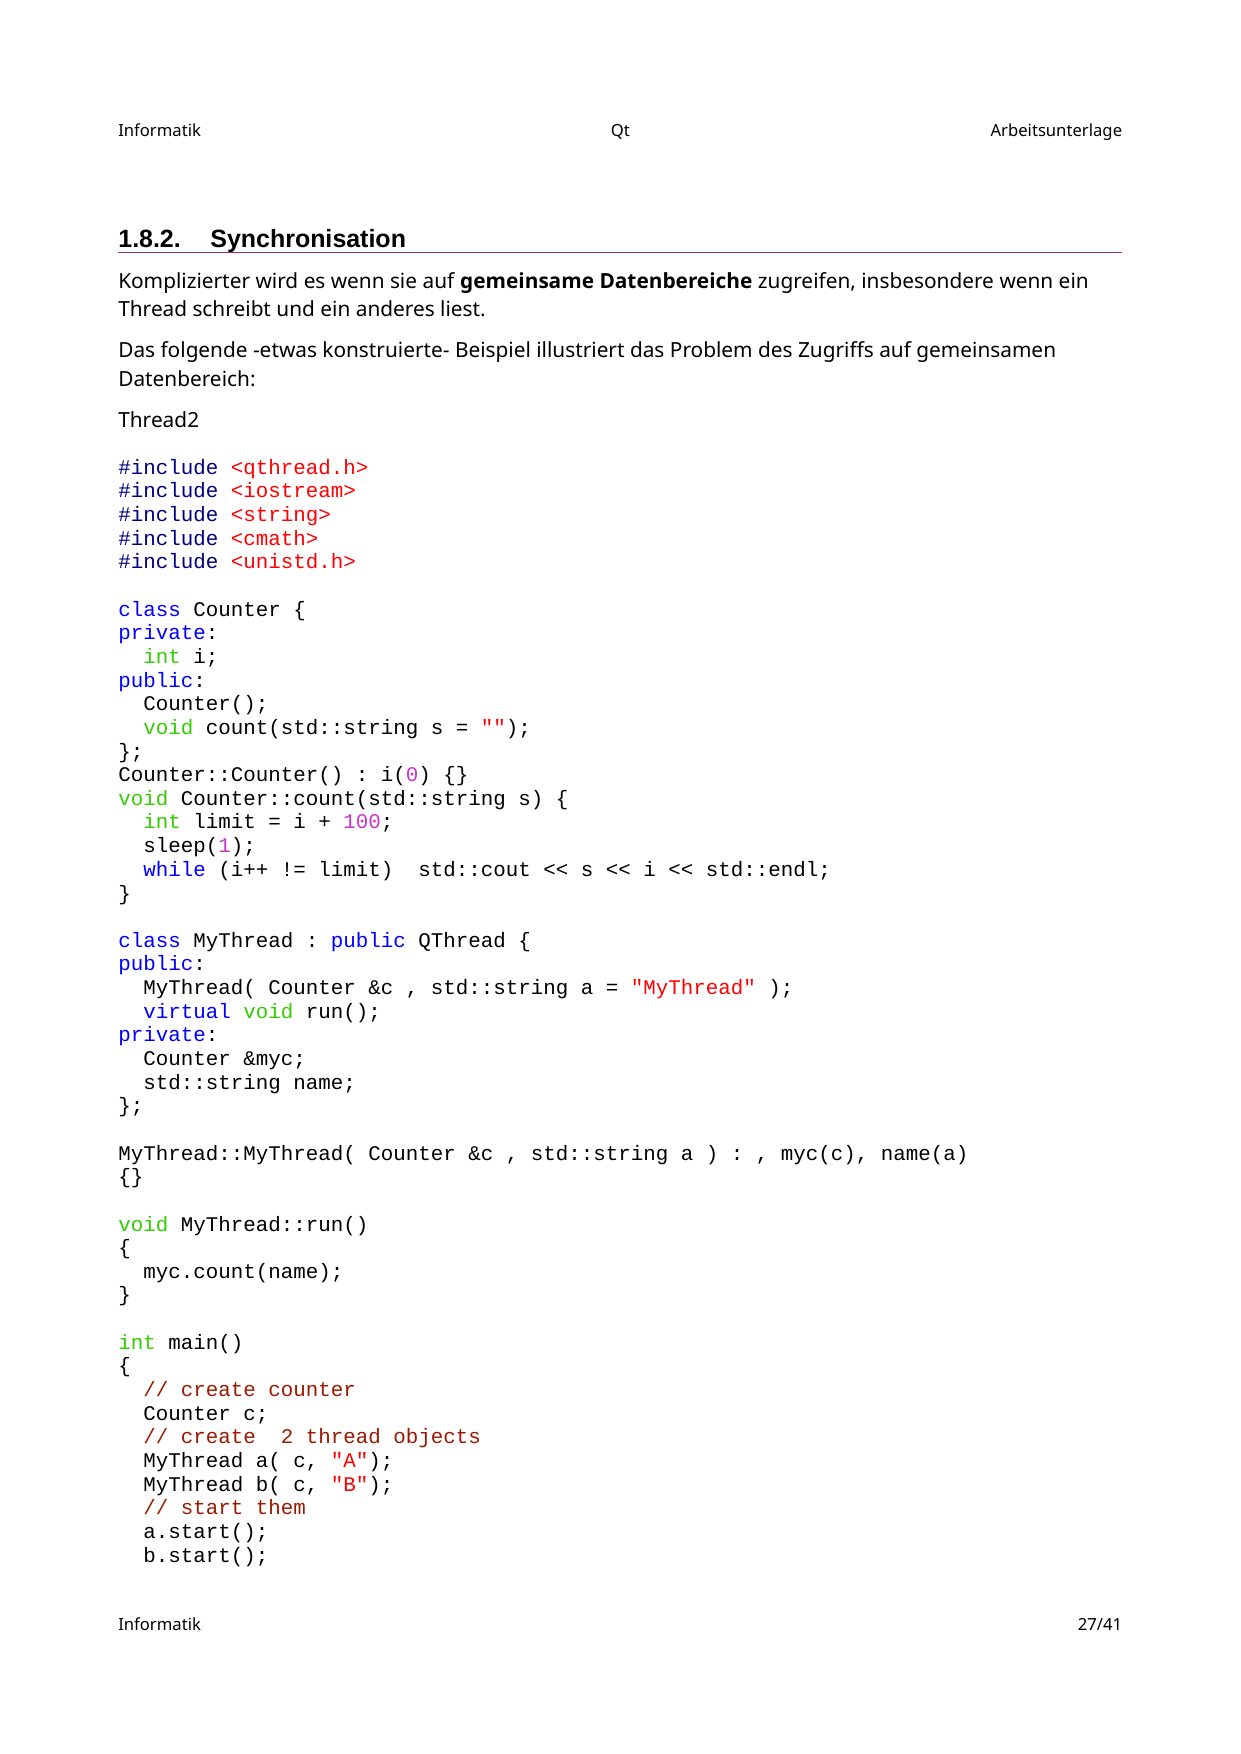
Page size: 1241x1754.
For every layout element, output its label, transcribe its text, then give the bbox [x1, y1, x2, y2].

text a.start(); [118, 1521, 1122, 1544]
text public: [118, 953, 1122, 977]
text int limit = i + 100; [118, 812, 1122, 835]
text }; [118, 1095, 1122, 1119]
text Thread2 [118, 405, 1122, 433]
text { [118, 1237, 1122, 1261]
text virtual void run(); [118, 1001, 1122, 1024]
text } [118, 1284, 1122, 1308]
text MyThread::MyThread( Counter &c , std::string a ) : , myc(c), name(a) [118, 1143, 1122, 1166]
text int main() [118, 1332, 1122, 1355]
text std::string name; [118, 1072, 1122, 1095]
text #include <unistd.h> [118, 551, 1122, 575]
text Counter(); [118, 693, 1122, 717]
text class Counter { [118, 599, 1122, 622]
text Counter::Counter() : i(0) {} [118, 764, 1122, 788]
text // create counter [118, 1379, 1122, 1403]
text MyThread( Counter &c , std::string a = "MyThread" ); [118, 977, 1122, 1001]
text #include <iostream> [118, 481, 1122, 504]
text b.start(); [118, 1544, 1122, 1568]
text int i; [118, 646, 1122, 670]
text void MyThread::run() [118, 1213, 1122, 1237]
text // start them [118, 1497, 1122, 1521]
text sleep(1); [118, 835, 1122, 859]
text { [118, 1355, 1122, 1379]
text #include <cmath> [118, 528, 1122, 551]
text Counter &myc; [118, 1048, 1122, 1072]
text public: [118, 670, 1122, 693]
text private: [118, 1024, 1122, 1048]
text }; [118, 741, 1122, 764]
text Komplizierter wird es wenn sie auf gemeinsame Datenbereiche zugreifen, insbesondere wenn ein Thread schreibt und ein anderes liest. [118, 266, 1122, 323]
text private: [118, 622, 1122, 646]
text class MyThread : public QThread { [118, 930, 1122, 953]
text while (i++ != limit) std::cout << s << i << std::endl; [118, 859, 1122, 882]
text Das folgende -etwas konstruierte- Beispiel illustriert das Problem des Zugriffs auf gemeinsamen Datenbereich: [118, 335, 1122, 392]
text void Counter::count(std::string s) { [118, 788, 1122, 812]
subtitle Synchronisation [118, 224, 1122, 252]
text void count(std::string s = ""); [118, 717, 1122, 741]
text MyThread b( c, "B"); [118, 1474, 1122, 1497]
text myc.count(name); [118, 1261, 1122, 1284]
text } [118, 882, 1122, 906]
text #include <qthread.h> [118, 457, 1122, 481]
text MyThread a( c, "A"); [118, 1450, 1122, 1474]
text {} [118, 1166, 1122, 1190]
text Counter c; [118, 1403, 1122, 1426]
text // create 2 thread objects [118, 1426, 1122, 1450]
text #include <string> [118, 504, 1122, 528]
